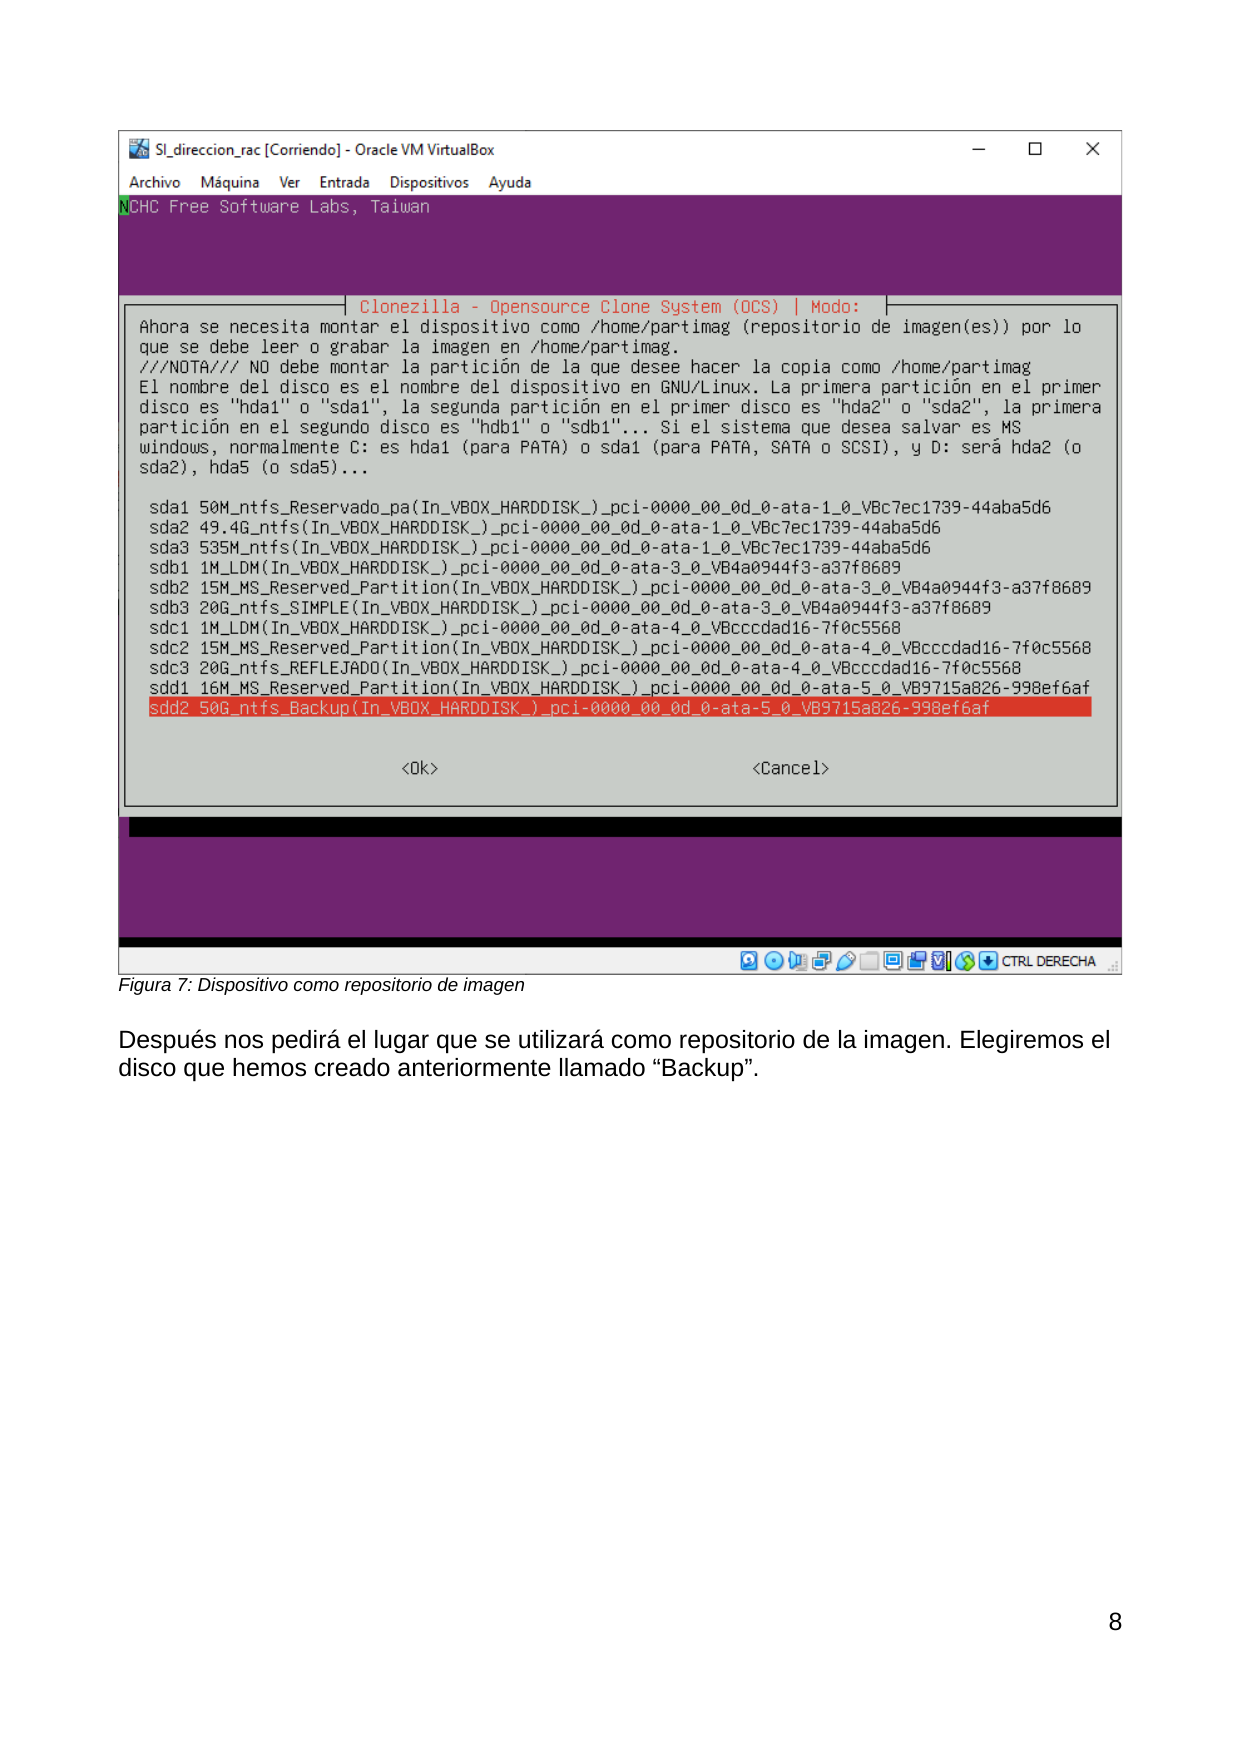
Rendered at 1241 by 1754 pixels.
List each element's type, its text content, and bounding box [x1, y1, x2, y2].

picture [118, 130, 1123, 975]
text Figura 7: Dispositivo como repositorio de imagen [118, 975, 1122, 996]
text Después nos pedirá el lugar que se utilizará como repositorio de la imagen. Elegiremos el disco que hemos creado anteriormente llamado “Backup”. [118, 1024, 1122, 1082]
